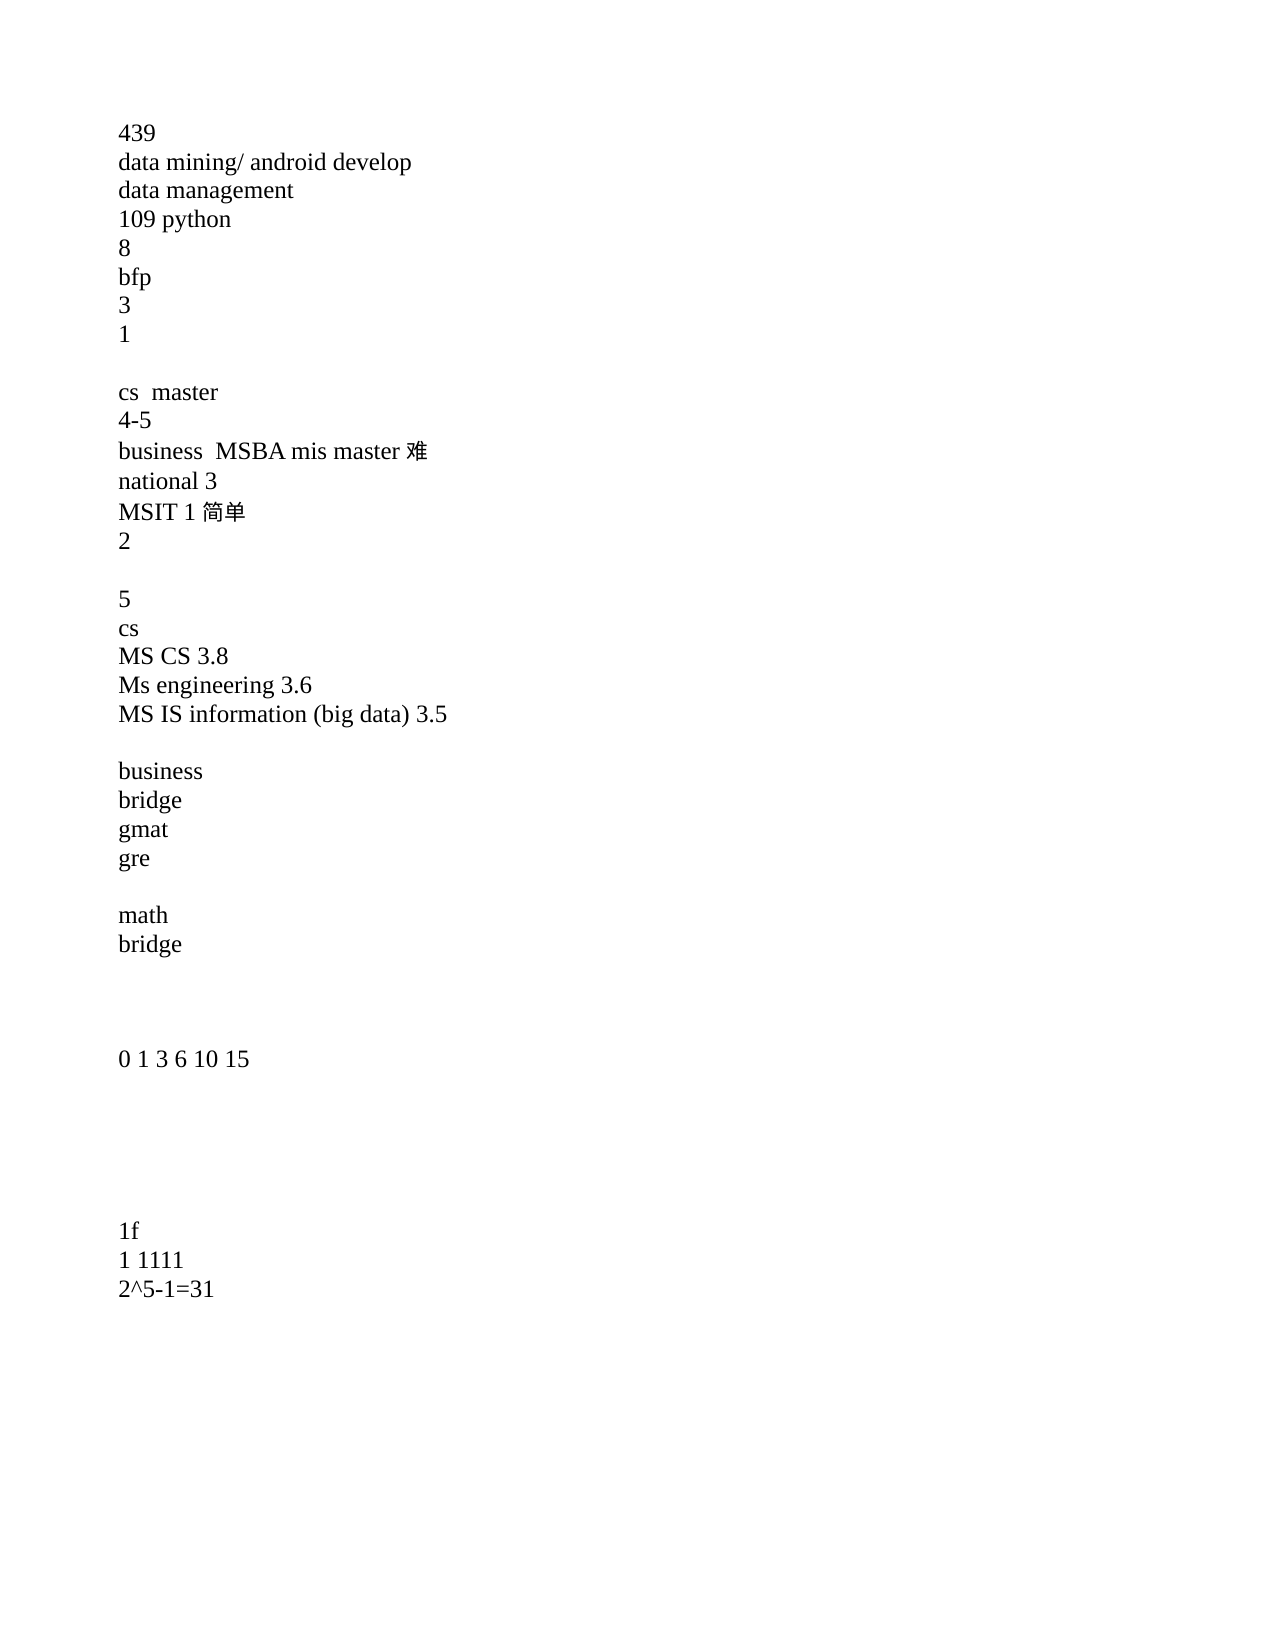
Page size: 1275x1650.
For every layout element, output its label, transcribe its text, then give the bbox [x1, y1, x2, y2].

text business MSBA mis master 难 [118, 434, 1157, 466]
text 1 1111 [118, 1245, 1157, 1274]
text cs [118, 613, 1157, 641]
text 0 1 3 6 10 15 [118, 1044, 1157, 1073]
text data mining/ android develop [118, 147, 1157, 176]
text gre [118, 843, 1157, 871]
text 1 [118, 319, 1157, 348]
text 3 [118, 291, 1157, 319]
text 4-5 [118, 406, 1157, 434]
text MS IS information (big data) 3.5 [118, 699, 1157, 728]
text math [118, 900, 1157, 929]
text 5 [118, 584, 1157, 613]
text bridge [118, 785, 1157, 814]
text cs master [118, 377, 1157, 406]
text MSIT 1 简单 [118, 495, 1157, 526]
text bfp [118, 262, 1157, 291]
text 109 python [118, 204, 1157, 233]
text 8 [118, 233, 1157, 262]
text bridge [118, 929, 1157, 958]
text data management [118, 176, 1157, 204]
text MS CS 3.8 [118, 641, 1157, 670]
text 1f [118, 1216, 1157, 1245]
text 2 [118, 526, 1157, 555]
text 2^5-1=31 [118, 1274, 1157, 1303]
text 439 [118, 118, 1157, 147]
text gmat [118, 814, 1157, 843]
text Ms engineering 3.6 [118, 670, 1157, 699]
text national 3 [118, 466, 1157, 495]
text business [118, 756, 1157, 785]
